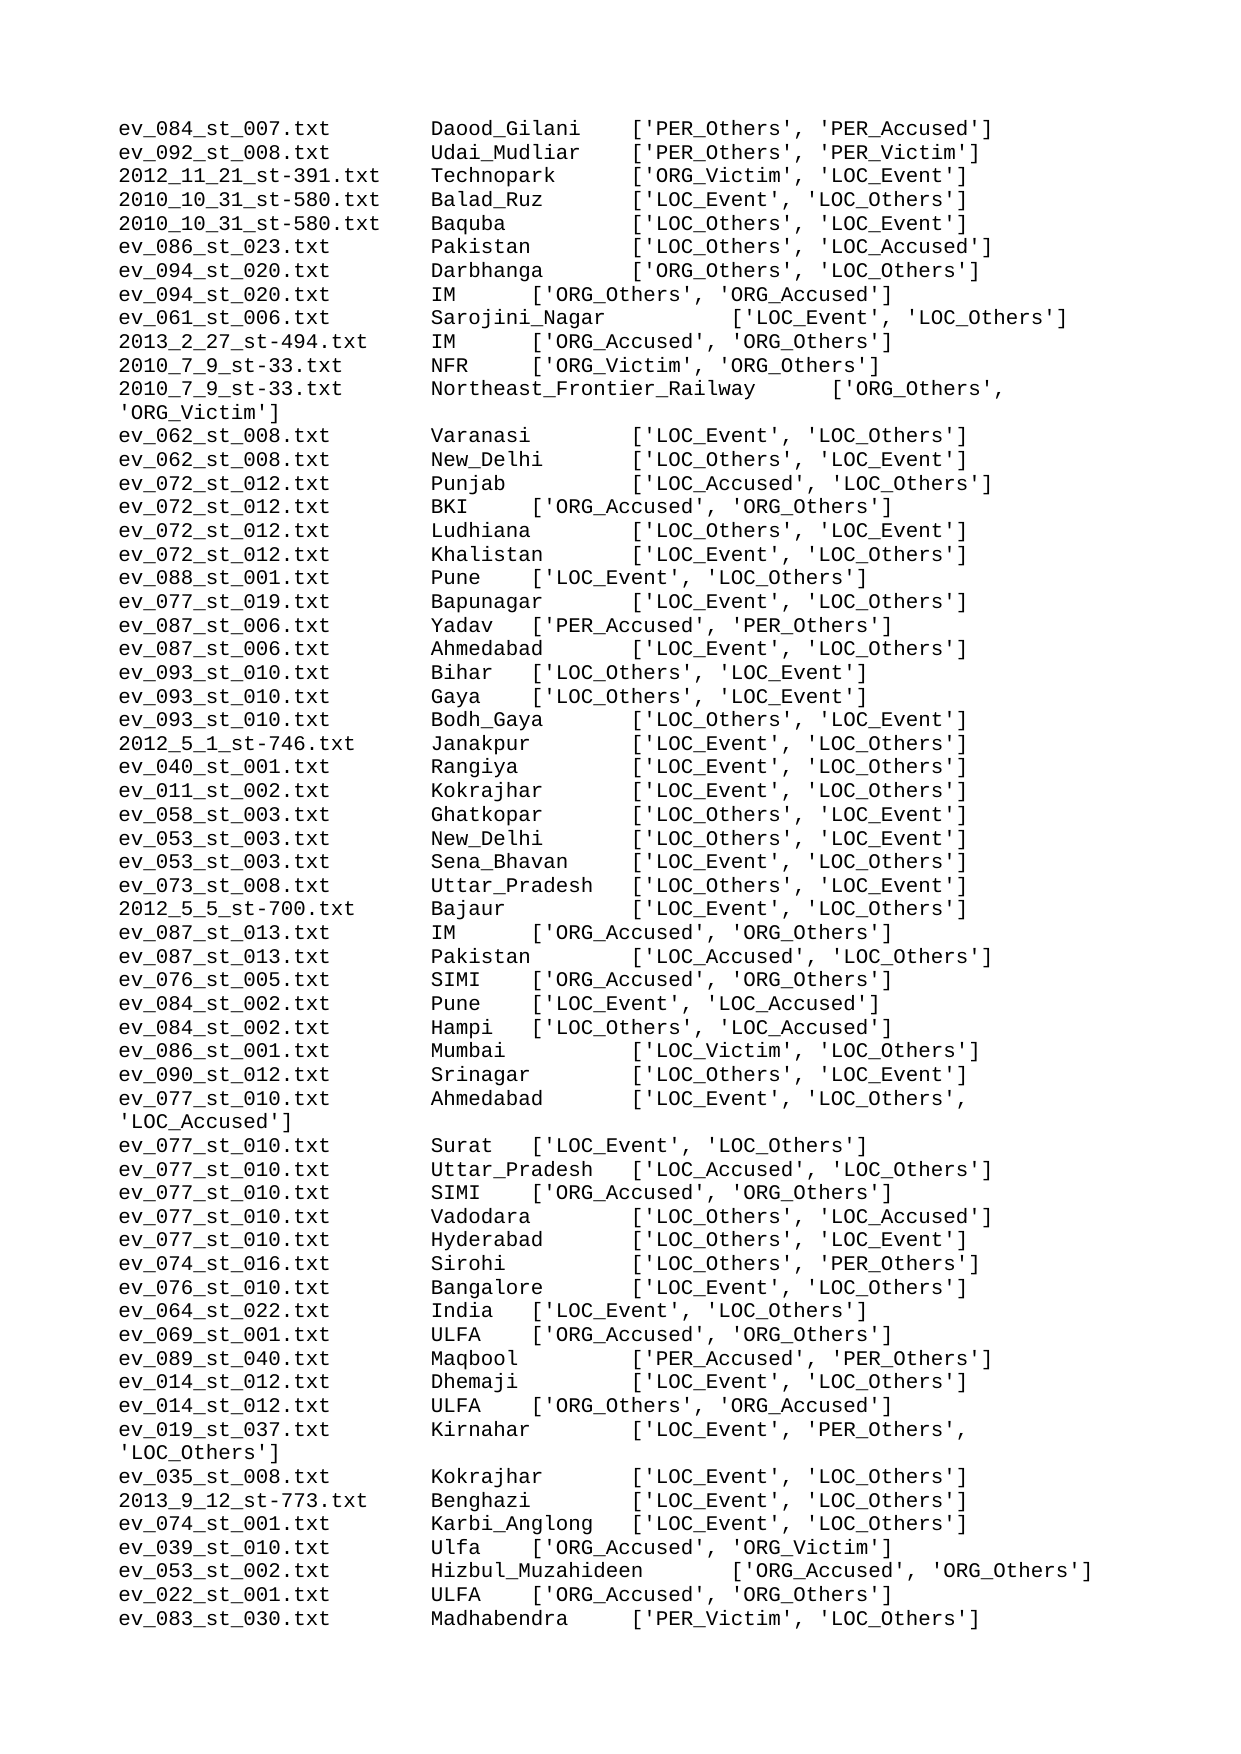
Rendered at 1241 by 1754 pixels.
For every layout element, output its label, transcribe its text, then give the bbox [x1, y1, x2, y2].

text ev_086_st_001.txt Mumbai ['LOC_Victim', 'LOC_Others'] [118, 1040, 1122, 1064]
text ev_053_st_003.txt Sena_Bhavan ['LOC_Event', 'LOC_Others'] [118, 851, 1122, 875]
text ev_089_st_040.txt Maqbool ['PER_Accused', 'PER_Others'] [118, 1348, 1122, 1371]
text 2010_7_9_st-33.txt NFR ['ORG_Victim', 'ORG_Others'] [118, 354, 1122, 378]
text ev_084_st_002.txt Pune ['LOC_Event', 'LOC_Accused'] [118, 993, 1122, 1017]
text ev_076_st_005.txt SIMI ['ORG_Accused', 'ORG_Others'] [118, 969, 1122, 993]
text ev_087_st_006.txt Yadav ['PER_Accused', 'PER_Others'] [118, 615, 1122, 638]
text 2010_10_31_st-580.txt Baquba ['LOC_Others', 'LOC_Event'] [118, 213, 1122, 236]
text ev_019_st_037.txt Kirnahar ['LOC_Event', 'PER_Others', 'LOC_Others'] [118, 1419, 1122, 1466]
text ev_076_st_010.txt Bangalore ['LOC_Event', 'LOC_Others'] [118, 1277, 1122, 1300]
text ev_035_st_008.txt Kokrajhar ['LOC_Event', 'LOC_Others'] [118, 1466, 1122, 1489]
text ev_087_st_013.txt IM ['ORG_Accused', 'ORG_Others'] [118, 922, 1122, 946]
text ev_064_st_022.txt India ['LOC_Event', 'LOC_Others'] [118, 1300, 1122, 1324]
text 2013_2_27_st-494.txt IM ['ORG_Accused', 'ORG_Others'] [118, 331, 1122, 354]
text ev_094_st_020.txt Darbhanga ['ORG_Others', 'LOC_Others'] [118, 260, 1122, 284]
text ev_090_st_012.txt Srinagar ['LOC_Others', 'LOC_Event'] [118, 1064, 1122, 1088]
text ev_069_st_001.txt ULFA ['ORG_Accused', 'ORG_Others'] [118, 1324, 1122, 1348]
text ev_053_st_003.txt New_Delhi ['LOC_Others', 'LOC_Event'] [118, 827, 1122, 851]
text ev_072_st_012.txt Ludhiana ['LOC_Others', 'LOC_Event'] [118, 520, 1122, 544]
text ev_053_st_002.txt Hizbul_Muzahideen ['ORG_Accused', 'ORG_Others'] [118, 1561, 1122, 1584]
text ev_084_st_007.txt Daood_Gilani ['PER_Others', 'PER_Accused'] [118, 118, 1122, 142]
text ev_022_st_001.txt ULFA ['ORG_Accused', 'ORG_Others'] [118, 1584, 1122, 1608]
text 2010_7_9_st-33.txt Northeast_Frontier_Railway ['ORG_Others', 'ORG_Victim'] [118, 378, 1122, 426]
text ev_083_st_030.txt Madhabendra ['PER_Victim', 'LOC_Others'] [118, 1608, 1122, 1631]
text ev_077_st_010.txt Uttar_Pradesh ['LOC_Accused', 'LOC_Others'] [118, 1158, 1122, 1182]
text ev_092_st_008.txt Udai_Mudliar ['PER_Others', 'PER_Victim'] [118, 142, 1122, 165]
text ev_087_st_006.txt Ahmedabad ['LOC_Event', 'LOC_Others'] [118, 638, 1122, 662]
text ev_088_st_001.txt Pune ['LOC_Event', 'LOC_Others'] [118, 567, 1122, 591]
text ev_072_st_012.txt BKI ['ORG_Accused', 'ORG_Others'] [118, 496, 1122, 520]
text ev_077_st_010.txt Surat ['LOC_Event', 'LOC_Others'] [118, 1135, 1122, 1158]
text ev_072_st_012.txt Punjab ['LOC_Accused', 'LOC_Others'] [118, 473, 1122, 496]
text ev_074_st_016.txt Sirohi ['LOC_Others', 'PER_Others'] [118, 1253, 1122, 1277]
text ev_062_st_008.txt Varanasi ['LOC_Event', 'LOC_Others'] [118, 426, 1122, 449]
text 2012_5_1_st-746.txt Janakpur ['LOC_Event', 'LOC_Others'] [118, 733, 1122, 757]
text ev_062_st_008.txt New_Delhi ['LOC_Others', 'LOC_Event'] [118, 449, 1122, 473]
text ev_086_st_023.txt Pakistan ['LOC_Others', 'LOC_Accused'] [118, 236, 1122, 260]
text ev_074_st_001.txt Karbi_Anglong ['LOC_Event', 'LOC_Others'] [118, 1513, 1122, 1537]
text ev_077_st_010.txt Ahmedabad ['LOC_Event', 'LOC_Others', 'LOC_Accused'] [118, 1088, 1122, 1135]
text ev_087_st_013.txt Pakistan ['LOC_Accused', 'LOC_Others'] [118, 946, 1122, 969]
text ev_077_st_010.txt SIMI ['ORG_Accused', 'ORG_Others'] [118, 1182, 1122, 1206]
text ev_094_st_020.txt IM ['ORG_Others', 'ORG_Accused'] [118, 284, 1122, 307]
text ev_077_st_010.txt Hyderabad ['LOC_Others', 'LOC_Event'] [118, 1229, 1122, 1253]
text ev_011_st_002.txt Kokrajhar ['LOC_Event', 'LOC_Others'] [118, 780, 1122, 804]
text ev_040_st_001.txt Rangiya ['LOC_Event', 'LOC_Others'] [118, 757, 1122, 780]
text ev_014_st_012.txt Dhemaji ['LOC_Event', 'LOC_Others'] [118, 1371, 1122, 1395]
text ev_093_st_010.txt Bihar ['LOC_Others', 'LOC_Event'] [118, 662, 1122, 686]
text ev_093_st_010.txt Bodh_Gaya ['LOC_Others', 'LOC_Event'] [118, 709, 1122, 733]
text ev_014_st_012.txt ULFA ['ORG_Others', 'ORG_Accused'] [118, 1395, 1122, 1419]
text ev_072_st_012.txt Khalistan ['LOC_Event', 'LOC_Others'] [118, 544, 1122, 567]
text ev_061_st_006.txt Sarojini_Nagar ['LOC_Event', 'LOC_Others'] [118, 307, 1122, 331]
text 2013_9_12_st-773.txt Benghazi ['LOC_Event', 'LOC_Others'] [118, 1489, 1122, 1513]
text ev_084_st_002.txt Hampi ['LOC_Others', 'LOC_Accused'] [118, 1017, 1122, 1040]
text 2010_10_31_st-580.txt Balad_Ruz ['LOC_Event', 'LOC_Others'] [118, 189, 1122, 213]
text ev_077_st_019.txt Bapunagar ['LOC_Event', 'LOC_Others'] [118, 591, 1122, 615]
text ev_058_st_003.txt Ghatkopar ['LOC_Others', 'LOC_Event'] [118, 804, 1122, 827]
text ev_077_st_010.txt Vadodara ['LOC_Others', 'LOC_Accused'] [118, 1206, 1122, 1229]
text 2012_11_21_st-391.txt Technopark ['ORG_Victim', 'LOC_Event'] [118, 165, 1122, 189]
text 2012_5_5_st-700.txt Bajaur ['LOC_Event', 'LOC_Others'] [118, 898, 1122, 922]
text ev_073_st_008.txt Uttar_Pradesh ['LOC_Others', 'LOC_Event'] [118, 875, 1122, 898]
text ev_093_st_010.txt Gaya ['LOC_Others', 'LOC_Event'] [118, 686, 1122, 709]
text ev_039_st_010.txt Ulfa ['ORG_Accused', 'ORG_Victim'] [118, 1537, 1122, 1561]
